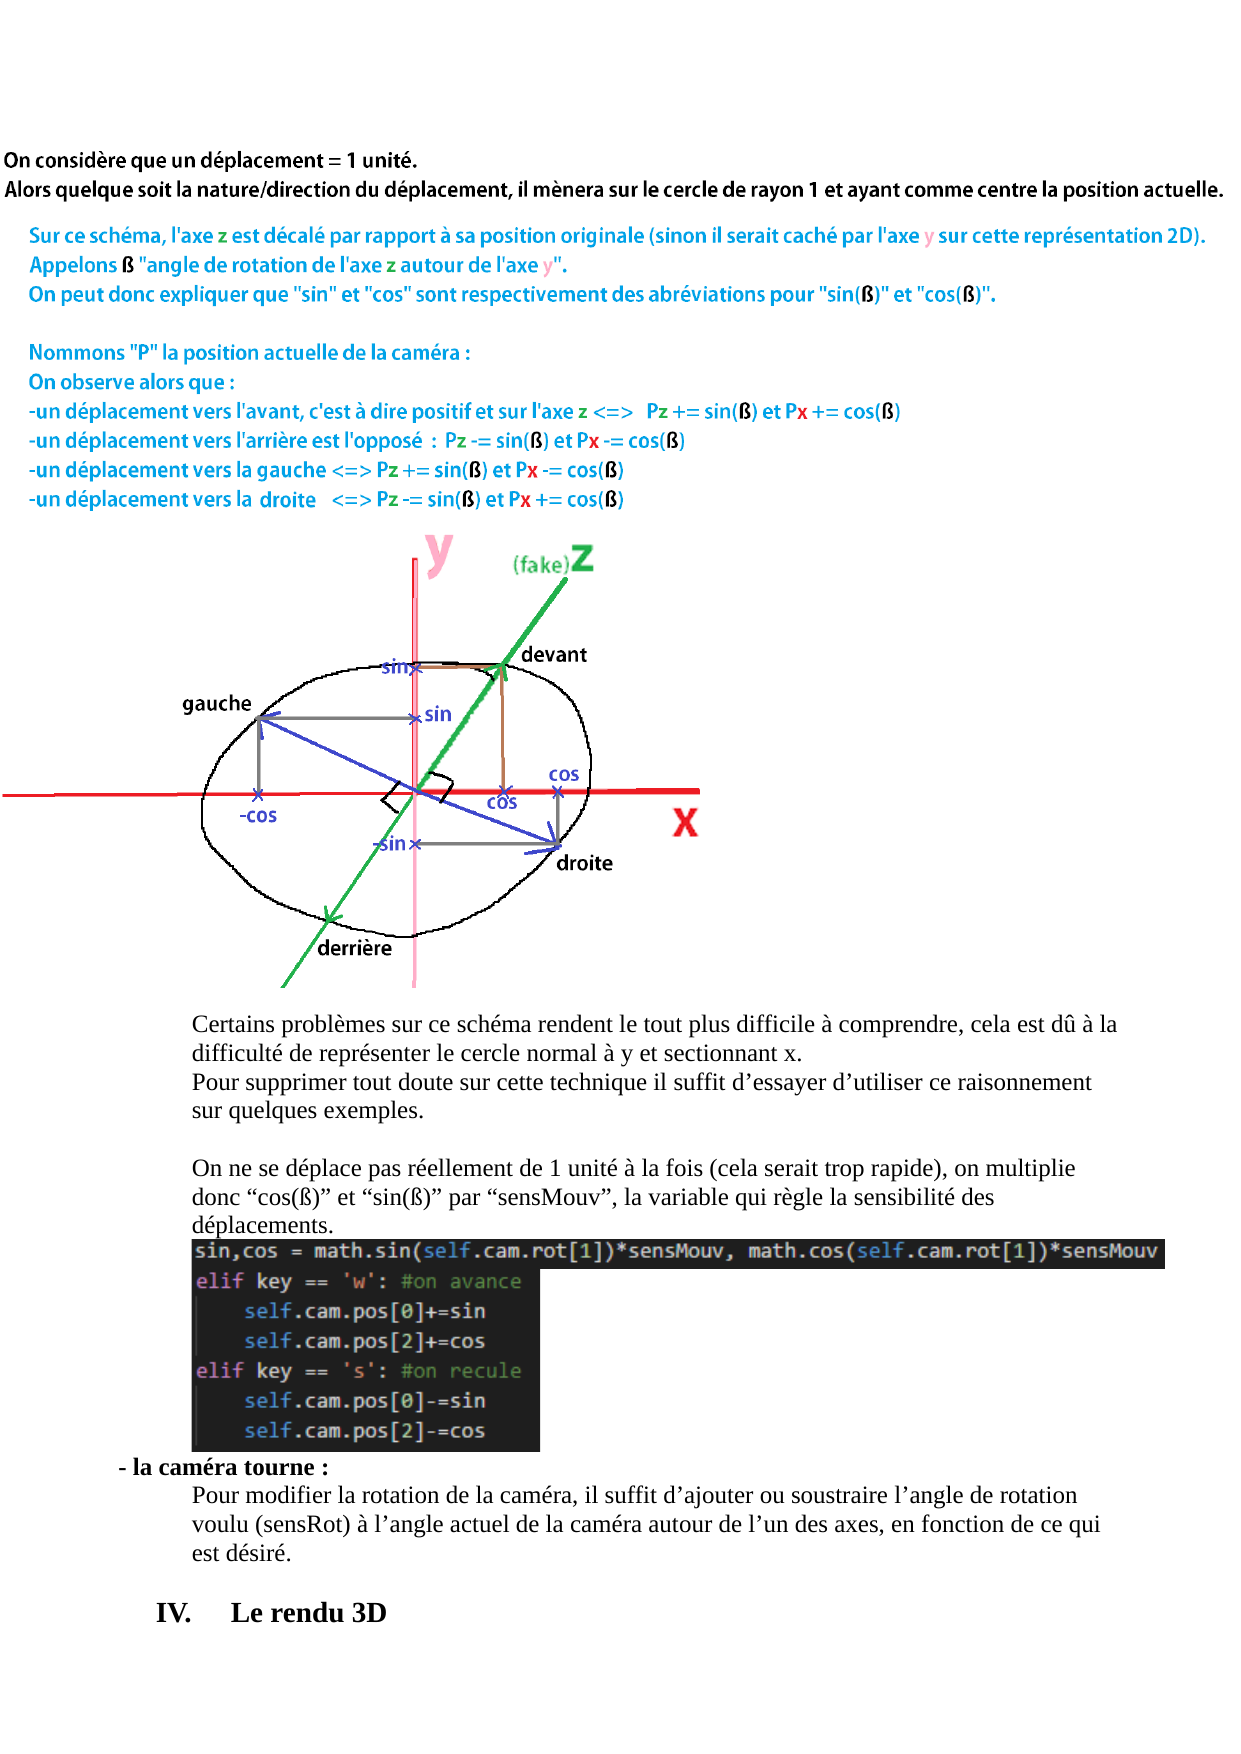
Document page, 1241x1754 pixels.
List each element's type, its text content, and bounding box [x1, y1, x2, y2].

text Certains problèmes sur ce schéma rendent le tout plus difficile à comprendre, cela est dû à la difficulté de représenter le cercle normal à y et sectionnant x. [192, 991, 1122, 1067]
text On ne se déplace pas réellement de 1 unité à la fois (cela serait trop rapide), on multiplie donc “cos(ß)” et “sin(ß)” par “sensMouv”, la variable qui règle la sensibilité des déplacements. [192, 1153, 1122, 1239]
text Pour modifier la rotation de la caméra, il suffit d’ajouter ou soustraire l’angle de rotation voulu (sensRot) à l’angle actuel de la caméra autour de l’un des axes, en fonction de ce qui est désiré. [192, 1481, 1122, 1567]
list Le rendu 3D [156, 1596, 1122, 1629]
text Pour supprimer tout doute sur cette technique il suffit d’essayer d’utiliser ce raisonnement sur quelques exemples. [192, 1067, 1122, 1124]
text - la caméra tourne : [118, 1452, 1122, 1481]
